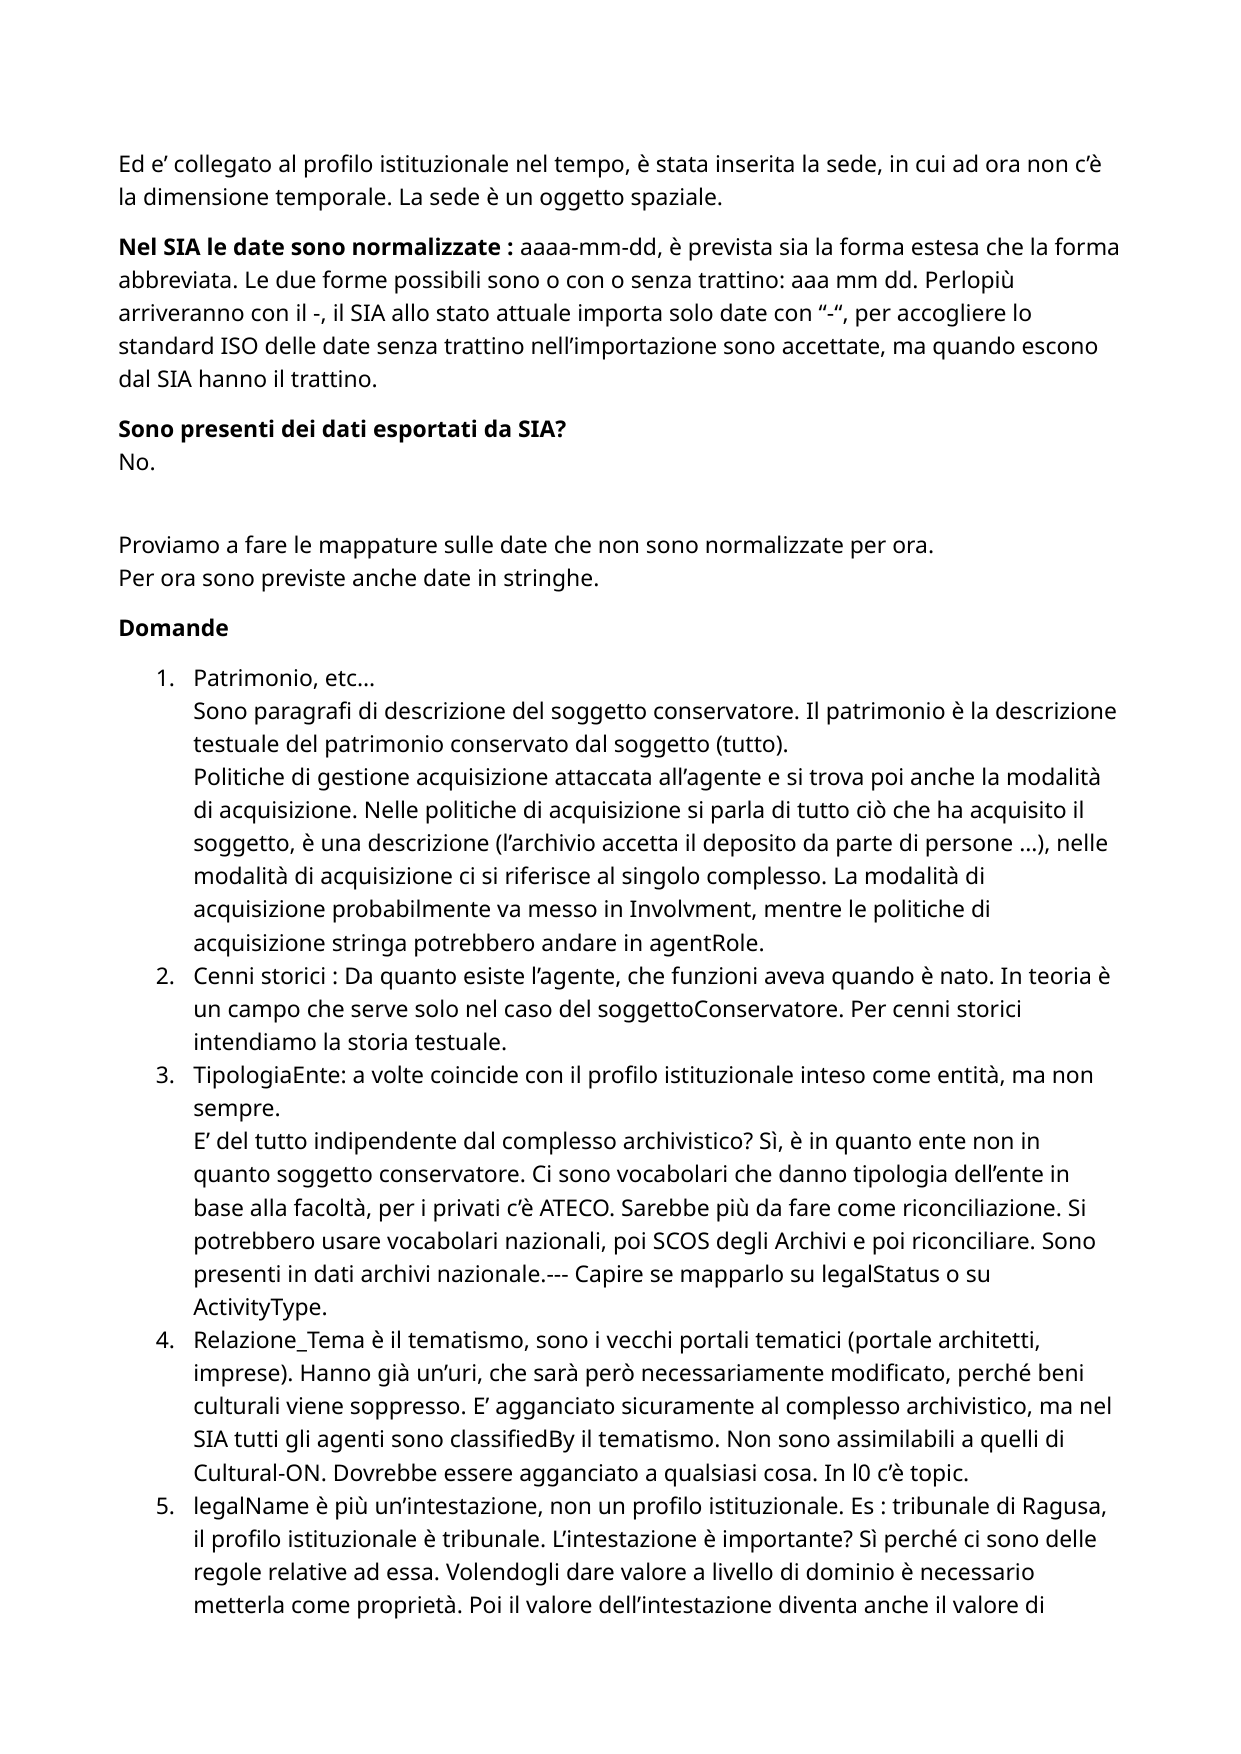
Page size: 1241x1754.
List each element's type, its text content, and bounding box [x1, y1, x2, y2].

text Nel SIA le date sono normalizzate : aaaa-mm-dd, è prevista sia la forma estesa che la forma abbreviata. Le due forme possibili sono o con o senza trattino: aaa mm dd. Perlopiù arriveranno con il -, il SIA allo stato attuale importa solo date con “-“, per accogliere lo standard ISO delle date senza trattino nell’importazione sono accettate, ma quando escono dal SIA hanno il trattino. [118, 231, 1122, 394]
list Cenni storici : Da quanto esiste l’agente, che funzioni aveva quando è nato. In teoria è un campo che serve solo nel caso del soggettoConservatore. Per cenni storici intendiamo la storia testuale. [156, 960, 1122, 1057]
list Patrimonio, etc… Sono paragrafi di descrizione del soggetto conservatore. Il patrimonio è la descrizione testuale del patrimonio conservato dal soggetto (tutto). Politiche di gestione acquisizione attaccata all’agente e si trova poi anche la modalità di acquisizione. Nelle politiche di acquisizione si parla di tutto ciò che ha acquisito il soggetto, è una descrizione (l’archivio accetta il deposito da parte di persone …), nelle modalità di acquisizione ci si riferisce al singolo complesso. La modalità di acquisizione probabilmente va messo in Involvment, mentre le politiche di acquisizione stringa potrebbero andare in agentRole. [156, 662, 1122, 958]
list legalName è più un’intestazione, non un profilo istituzionale. Es : tribunale di Ragusa, il profilo istituzionale è tribunale. L’intestazione è importante? Sì perché ci sono delle regole relative ad essa. Volendogli dare valore a livello di dominio è necessario metterla come proprietà. Poi il valore dell’intestazione diventa anche il valore di [156, 1490, 1122, 1620]
text Domande [118, 612, 1122, 643]
list TipologiaEnte: a volte coincide con il profilo istituzionale inteso come entità, ma non sempre. E’ del tutto indipendente dal complesso archivistico? Sì, è in quanto ente non in quanto soggetto conservatore. Ci sono vocabolari che danno tipologia dell’ente in base alla facoltà, per i privati c’è ATECO. Sarebbe più da fare come riconciliazione. Si potrebbero usare vocabolari nazionali, poi SCOS degli Archivi e poi riconciliare. Sono presenti in dati archivi nazionale.--- Capire se mapparlo su legalStatus o su ActivityType. [156, 1059, 1122, 1322]
list Relazione_Tema è il tematismo, sono i vecchi portali tematici (portale architetti, imprese). Hanno già un’uri, che sarà però necessariamente modificato, perché beni culturali viene soppresso. E’ agganciato sicuramente al complesso archivistico, ma nel SIA tutti gli agenti sono classifiedBy il tematismo. Non sono assimilabili a quelli di Cultural-ON. Dovrebbe essere agganciato a qualsiasi cosa. In l0 c’è topic. [156, 1324, 1122, 1488]
text Sono presenti dei dati esportati da SIA? No. [118, 413, 1122, 510]
text Ed e’ collegato al profilo istituzionale nel tempo, è stata inserita la sede, in cui ad ora non c’è la dimensione temporale. La sede è un oggetto spaziale. [118, 148, 1122, 212]
text Proviamo a fare le mappature sulle date che non sono normalizzate per ora. Per ora sono previste anche date in stringhe. [118, 529, 1122, 593]
